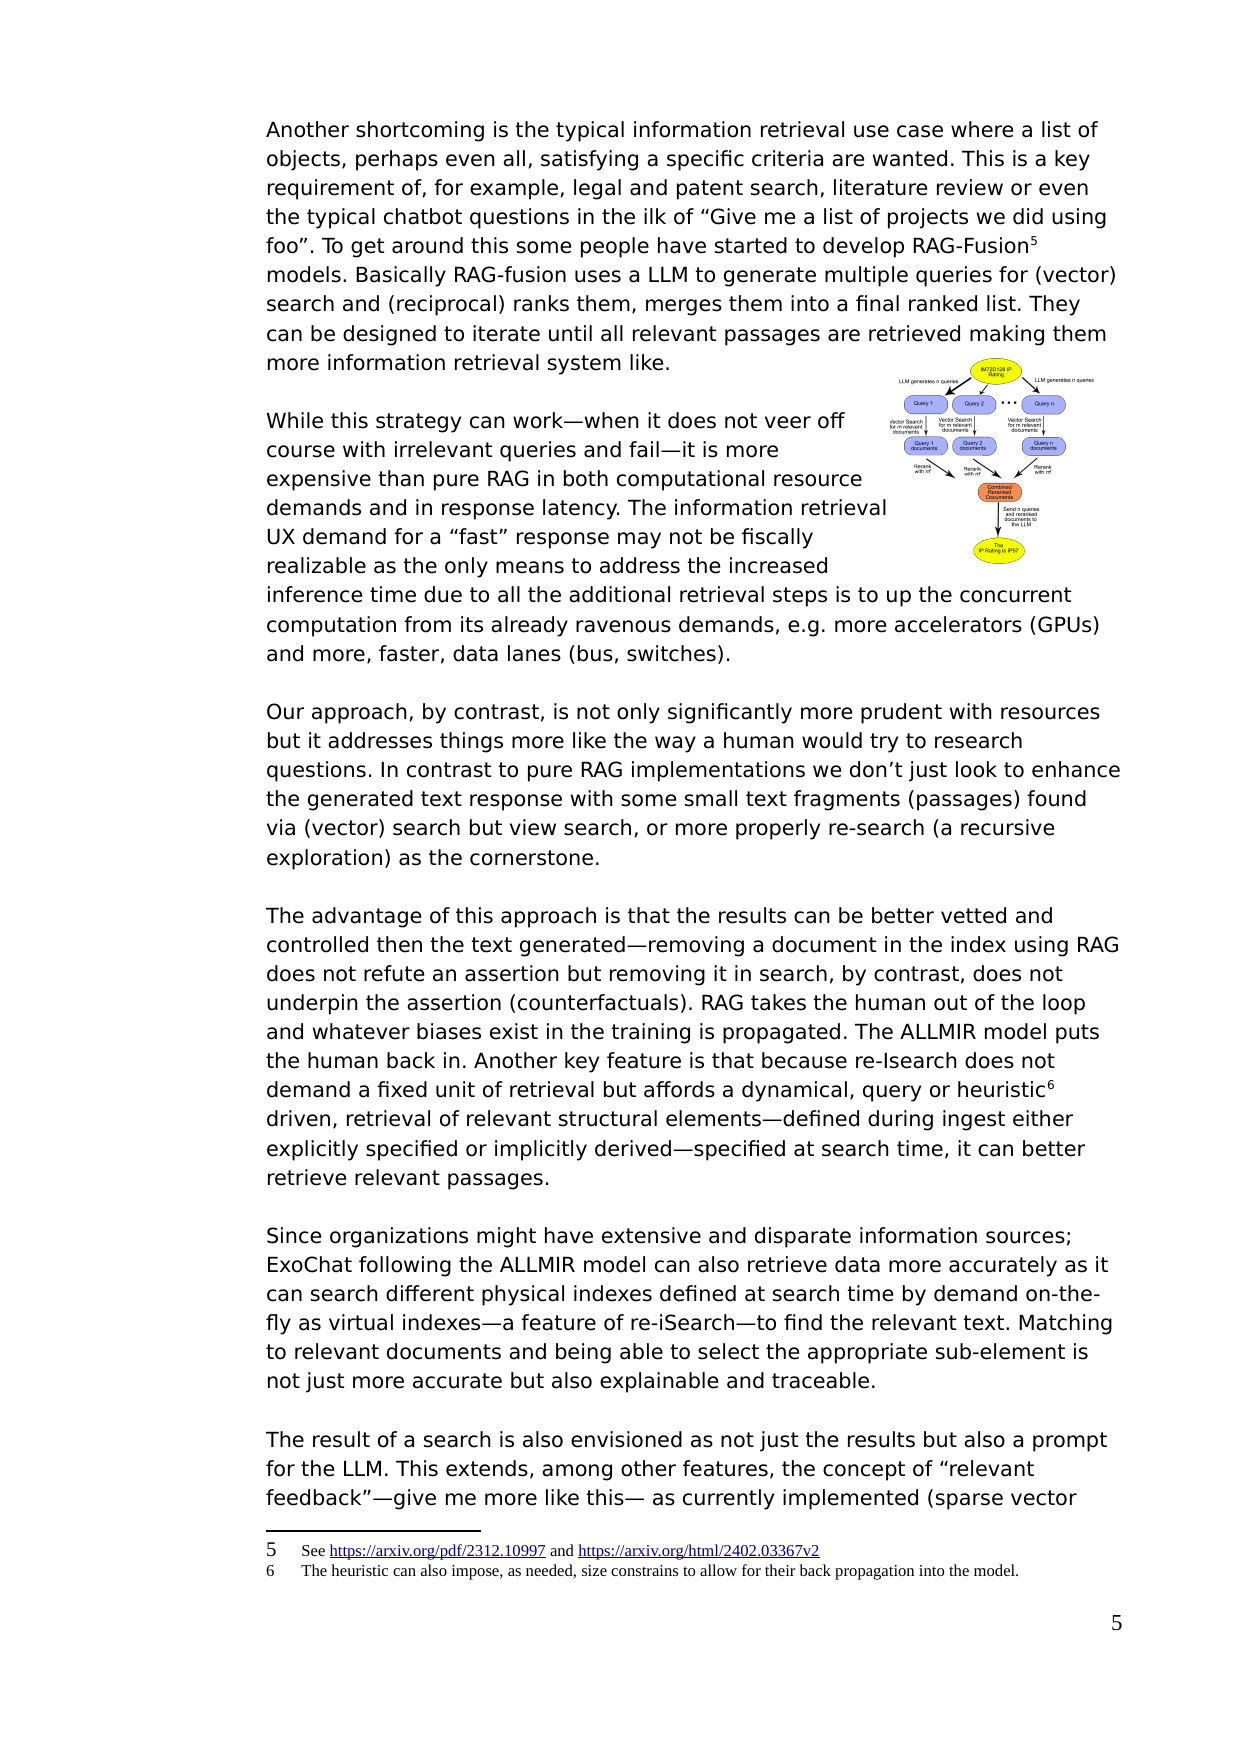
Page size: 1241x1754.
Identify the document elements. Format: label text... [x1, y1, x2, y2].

text Our approach, by contrast, is not only significantly more prudent with resources but it addresses things more like the way a human would try to research questions. In contrast to pure RAG implementations we don’t just look to enhance the generated text response with some small text fragments (passages) found via (vector) search but view search, or more properly re-search (a recursive exploration) as the cornerstone. [266, 700, 1122, 870]
text The heuristic can also impose, as needed, size constrains to allow for their back propagation into the model. [266, 1561, 1122, 1580]
text The advantage of this approach is that the results can be better vetted and controlled then the text generated—removing a document in the index using RAG does not refute an assertion but removing it in search, by contrast, does not underpin the assertion (counterfactuals). RAG takes the human out of the loop and whatever biases exist in the training is propagated. The ALLMIR model puts the human back in. Another key feature is that because re-Isearch does not demand a fixed unit of retrieval but affords a dynamical, query or heuristic driven, retrieval of relevant structural elements—defined during ingest either explicitly specified or implicitly derived—specified at search time, it can better retrieve relevant passages. [266, 904, 1122, 1190]
picture [889, 358, 1094, 564]
text While this strategy can work—when it does not veer off course with irrelevant queries and fail—it is more expensive than pure RAG in both computational resource demands and in response latency. The information retrieval UX demand for a “fast” response may not be fiscally realizable as the only means to address the increased inference time due to all the additional retrieval steps is to up the concurrent computation from its already ravenous demands, e.g. more accelerators (GPUs) and more, faster, data lanes (bus, switches). [266, 409, 1122, 666]
text The result of a search is also envisioned as not just the results but also a prompt for the LLM. This extends, among other features, the concept of “relevant feedback”—give me more like this— as currently implemented (sparse vector [266, 1428, 1122, 1510]
text Since organizations might have extensive and disparate information sources; ExoChat following the ALLMIR model can also retrieve data more accurately as it can search different physical indexes defined at search time by demand on-the-fly as virtual indexes—a feature of re-iSearch—to find the relevant text. Matching to relevant documents and being able to select the appropriate sub-element is not just more accurate but also explainable and traceable. [266, 1224, 1122, 1394]
text Another shortcoming is the typical information retrieval use case where a list of objects, perhaps even all, satisfying a specific criteria are wanted. This is a key requirement of, for example, legal and patent search, literature review or even the typical chatbot questions in the ilk of “Give me a list of projects we did using foo”. To get around this some people have started to develop RAG-Fusion models. Basically RAG-fusion uses a LLM to generate multiple queries for (vector) search and (reciprocal) ranks them, merges them into a final ranked list. They can be designed to iterate until all relevant passages are retrieved making them more information retrieval system like. [266, 118, 1122, 375]
text See https://arxiv.org/pdf/2312.10997 and https://arxiv.org/html/2402.03367v2 [266, 1537, 1122, 1561]
